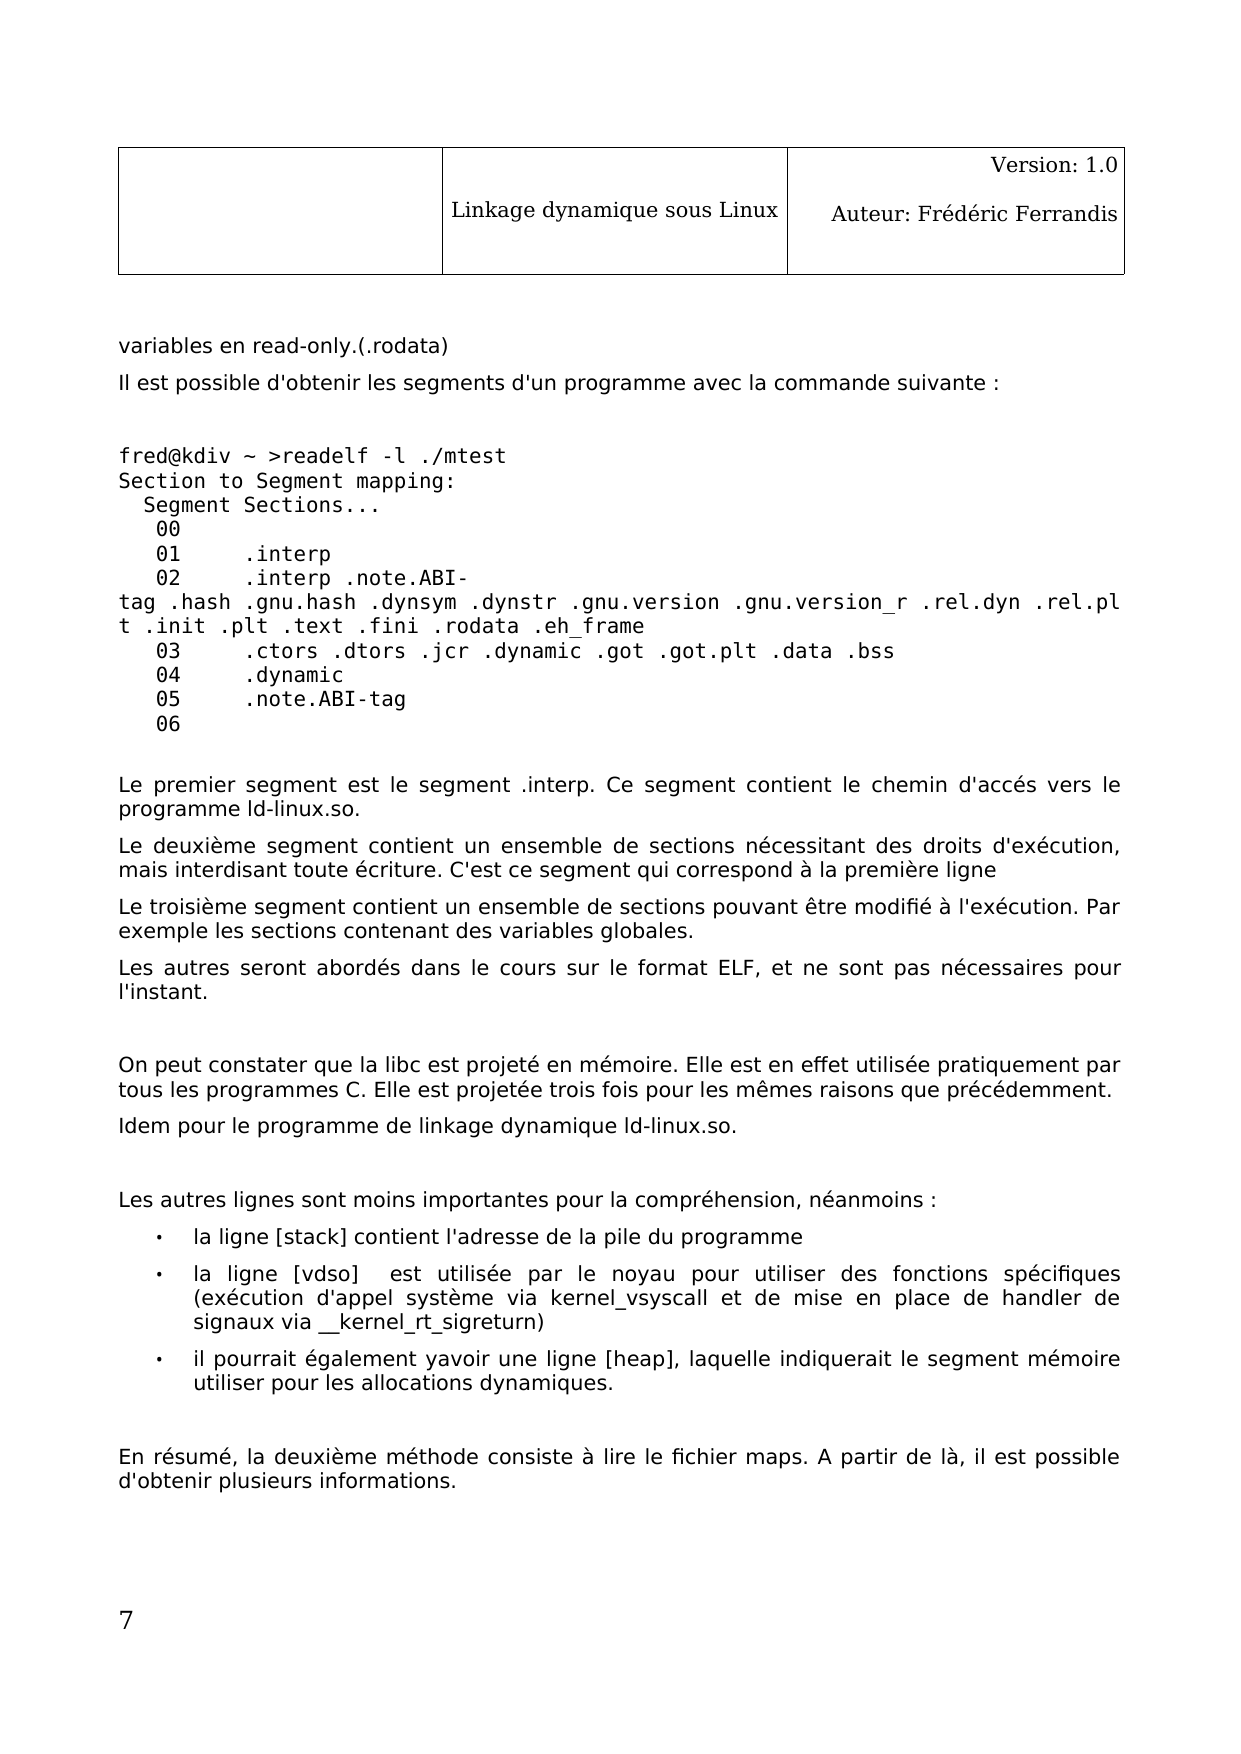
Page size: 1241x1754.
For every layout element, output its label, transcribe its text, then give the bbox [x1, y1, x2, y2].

text Segment Sections... [118, 493, 1122, 517]
text fred@kdiv ~ >readelf -l ./mtest [118, 444, 1122, 469]
text 04 .dynamic [118, 663, 1122, 687]
text Idem pour le programme de linkage dynamique ld-linux.so. [118, 1114, 1122, 1139]
list la ligne [stack] contient l'adresse de la pile du programme [156, 1225, 1122, 1249]
text En résumé, la deuxième méthode consiste à lire le fichier maps. A partir de là, il est possible d'obtenir plusieurs informations. [118, 1445, 1122, 1493]
text 02 .interp .note.ABI-tag .hash .gnu.hash .dynsym .dynstr .gnu.version .gnu.version_r .rel.dyn .rel.plt .init .plt .text .fini .rodata .eh_frame [118, 566, 1122, 639]
text Les autres seront abordés dans le cours sur le format ELF, et ne sont pas nécessaires pour l'instant. [118, 956, 1122, 1004]
text Il est possible d'obtenir les segments d'un programme avec la commande suivante : [118, 371, 1122, 395]
text variables en read-only.(.rodata) [118, 334, 1122, 358]
text 05 .note.ABI-tag [118, 687, 1122, 712]
text 01 .interp [118, 542, 1122, 566]
text Le troisième segment contient un ensemble de sections pouvant être modifié à l'exécution. Par exemple les sections contenant des variables globales. [118, 895, 1122, 943]
text Section to Segment mapping: [118, 469, 1122, 493]
text On peut constater que la libc est projeté en mémoire. Elle est en effet utilisée pratiquement par tous les programmes C. Elle est projetée trois fois pour les mêmes raisons que précédemment. [118, 1053, 1122, 1102]
text Les autres lignes sont moins importantes pour la compréhension, néanmoins : [118, 1188, 1122, 1212]
text 06 [118, 712, 1122, 736]
text 03 .ctors .dtors .jcr .dynamic .got .got.plt .data .bss [118, 639, 1122, 663]
text Le premier segment est le segment .interp. Ce segment contient le chemin d'accés vers le programme ld-linux.so. [118, 773, 1122, 821]
list la ligne [vdso] est utilisée par le noyau pour utiliser des fonctions spécifiques (exécution d'appel système via kernel_vsyscall et de mise en place de handler de signaux via __kernel_rt_sigreturn) [156, 1262, 1122, 1334]
text Le deuxième segment contient un ensemble de sections nécessitant des droits d'exécution, mais interdisant toute écriture. C'est ce segment qui correspond à la première ligne [118, 834, 1122, 882]
list il pourrait également yavoir une ligne [heap], laquelle indiquerait le segment mémoire utiliser pour les allocations dynamiques. [156, 1347, 1122, 1396]
text 00 [118, 517, 1122, 542]
